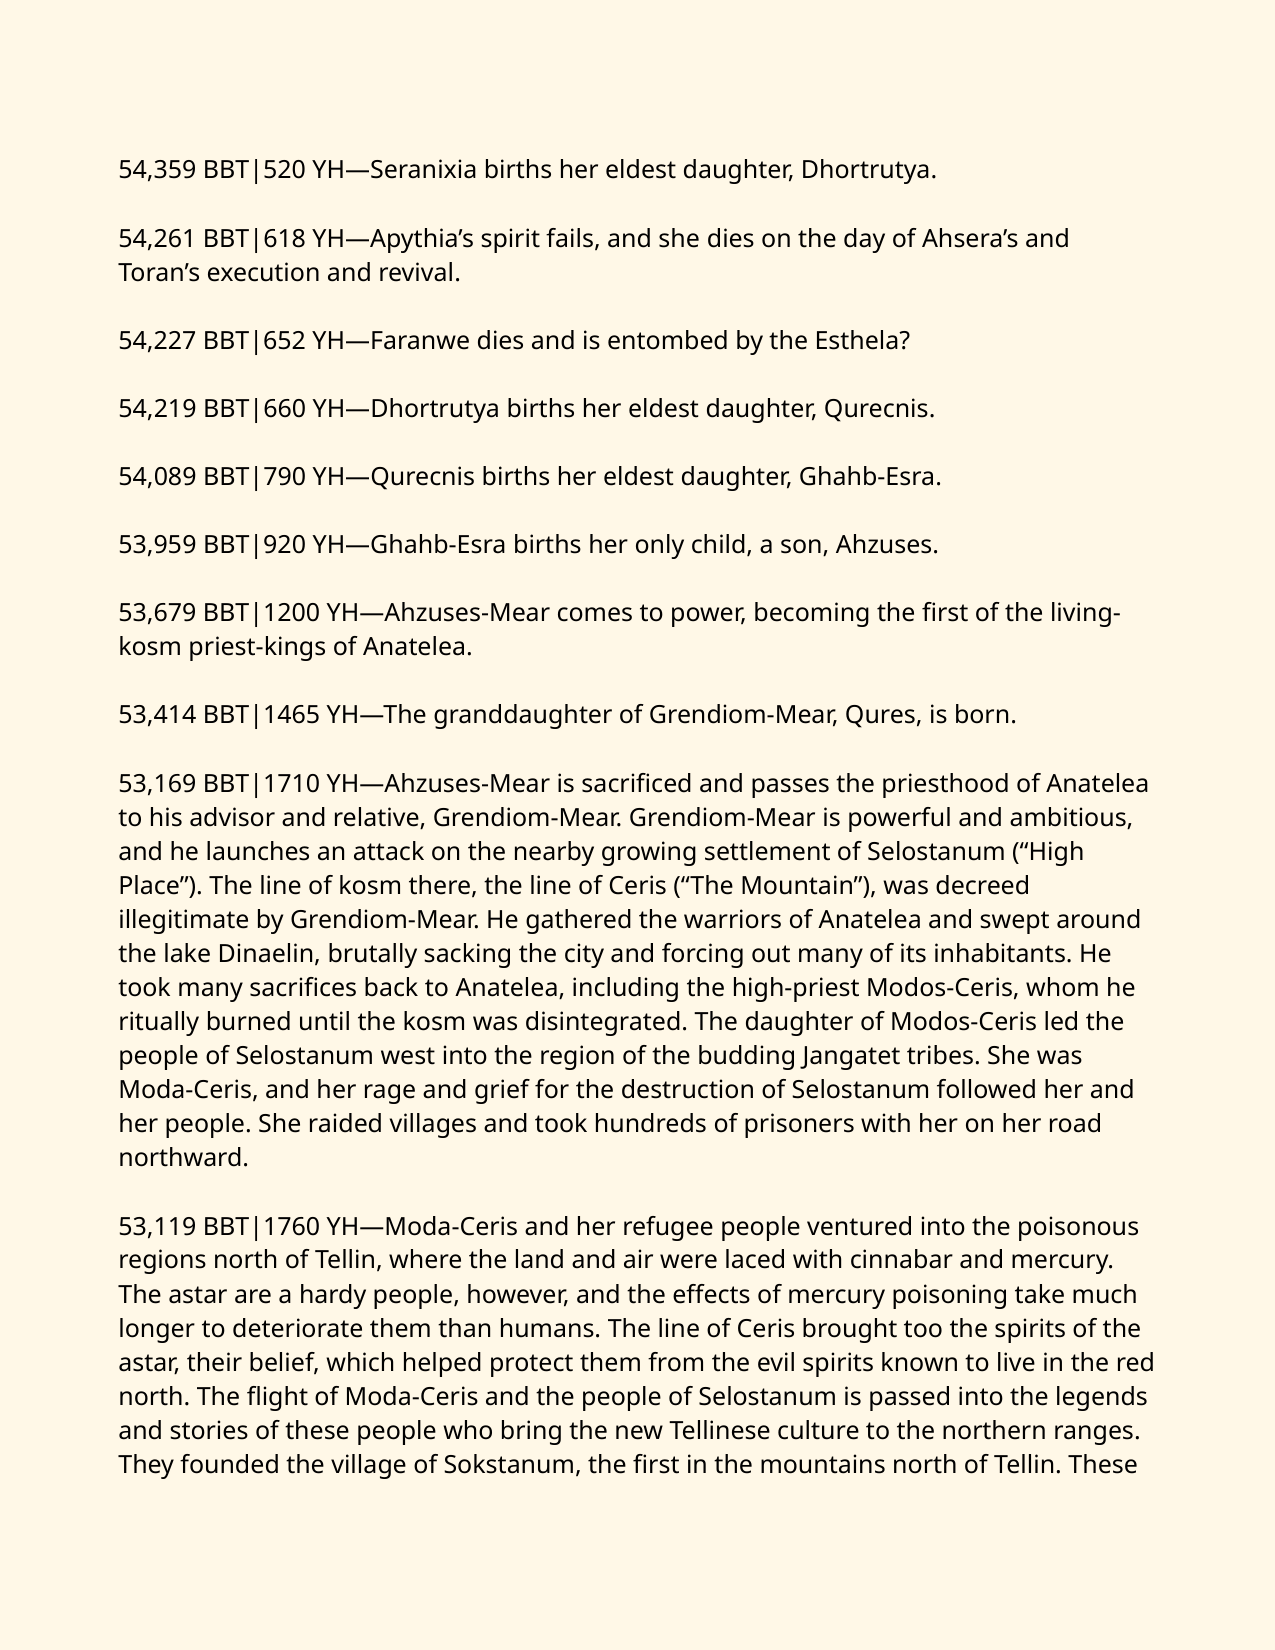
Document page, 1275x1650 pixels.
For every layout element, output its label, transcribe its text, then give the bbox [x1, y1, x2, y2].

text 53,414 BBT|1465 YH—The granddaughter of Grendiom-Mear, Qures, is born. [118, 697, 1157, 731]
text 54,089 BBT|790 YH—Qurecnis births her eldest daughter, Ghahb-Esra. [118, 459, 1157, 493]
text 53,959 BBT|920 YH—Ghahb-Esra births her only child, a son, Ahzuses. [118, 527, 1157, 561]
text 54,227 BBT|652 YH—Faranwe dies and is entombed by the Esthela? [118, 322, 1157, 357]
text 54,359 BBT|520 YH—Seranixia births her eldest daughter, Dhortrutya. [118, 152, 1157, 186]
text 53,119 BBT|1760 YH—Moda-Ceris and her refugee people ventured into the poisonous regions north of Tellin, where the land and air were laced with cinnabar and mercury. The astar are a hardy people, however, and the effects of mercury poisoning take much longer to deteriorate them than humans. The line of Ceris brought too the spirits of the astar, their belief, which helped protect them from the evil spirits known to live in the red north. The flight of Moda-Ceris and the people of Selostanum is passed into the legends and stories of these people who bring the new Tellinese culture to the northern ranges. They founded the village of Sokstanum, the first in the mountains north of Tellin. These [118, 1208, 1157, 1481]
text 54,219 BBT|660 YH—Dhortrutya births her eldest daughter, Qurecnis. [118, 391, 1157, 425]
text 53,169 BBT|1710 YH—Ahzuses-Mear is sacrificed and passes the priesthood of Anatelea to his advisor and relative, Grendiom-Mear. Grendiom-Mear is powerful and ambitious, and he launches an attack on the nearby growing settlement of Selostanum (“High Place”). The line of kosm there, the line of Ceris (“The Mountain”), was decreed illegitimate by Grendiom-Mear. He gathered the warriors of Anatelea and swept around the lake Dinaelin, brutally sacking the city and forcing out many of its inhabitants. He took many sacrifices back to Anatelea, including the high-priest Modos-Ceris, whom he ritually burned until the kosm was disintegrated. The daughter of Modos-Ceris led the people of Selostanum west into the region of the budding Jangatet tribes. She was Moda-Ceris, and her rage and grief for the destruction of Selostanum followed her and her people. She raided villages and took hundreds of prisoners with her on her road northward. [118, 765, 1157, 1174]
text 54,261 BBT|618 YH—Apythia’s spirit fails, and she dies on the day of Ahsera’s and Toran’s execution and revival. [118, 220, 1157, 288]
text 53,679 BBT|1200 YH—Ahzuses-Mear comes to power, becoming the first of the living-kosm priest-kings of Anatelea. [118, 595, 1157, 663]
